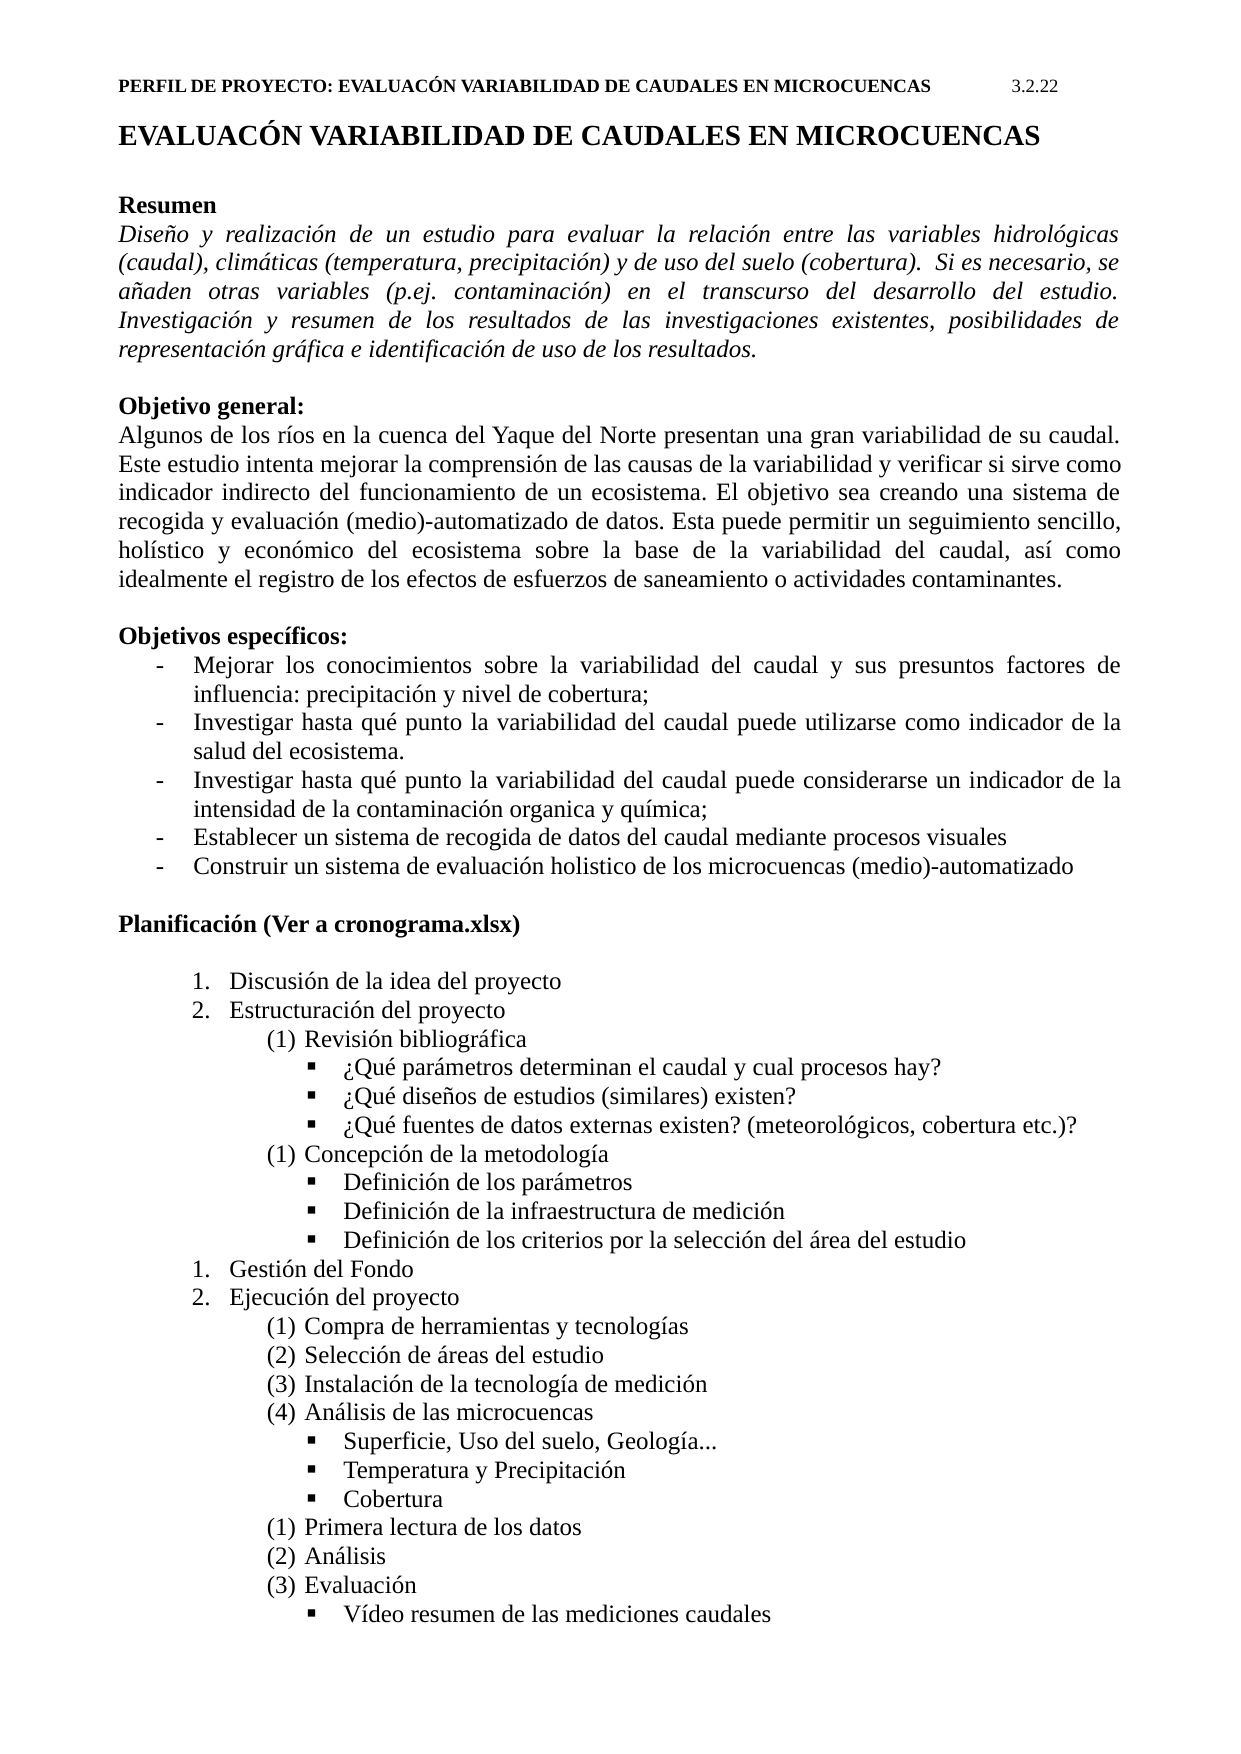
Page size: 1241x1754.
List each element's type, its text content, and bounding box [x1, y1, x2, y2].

list Discusión de la idea del proyecto [192, 966, 1122, 995]
list ¿Qué fuentes de datos externas existen? (meteorológicos, cobertura etc.)? [306, 1110, 1122, 1139]
list Establecer un sistema de recogida de datos del caudal mediante procesos visuales [156, 822, 1122, 851]
list Análisis de las microcuencas [267, 1397, 1122, 1426]
list Instalación de la tecnología de medición [267, 1369, 1122, 1397]
list ¿Qué diseños de estudios (similares) existen? [306, 1081, 1122, 1110]
list Revisión bibliográfica [267, 1024, 1122, 1052]
list Selección de áreas del estudio [267, 1340, 1122, 1369]
list Compra de herramientas y tecnologías [267, 1311, 1122, 1340]
list Superficie, Uso del suelo, Geología... [306, 1426, 1122, 1455]
text Planificación (Ver a cronograma.xlsx) [118, 909, 1122, 937]
list Vídeo resumen de las mediciones caudales [306, 1599, 1122, 1627]
list Evaluación [267, 1570, 1122, 1599]
text EVALUACÓN VARIABILIDAD DE CAUDALES EN MICROCUENCAS [118, 118, 1122, 152]
list Investigar hasta qué punto la variabilidad del caudal puede utilizarse como indicador de la salud del ecosistema. [156, 707, 1122, 765]
text Objetivo general: [118, 391, 1122, 420]
list Mejorar los conocimientos sobre la variabilidad del caudal y sus presuntos factores de influencia: precipitación y nivel de cobertura; [156, 650, 1122, 707]
list Definición de la infraestructura de medición [306, 1196, 1122, 1225]
text Algunos de los ríos en la cuenca del Yaque del Norte presentan una gran variabilidad de su caudal. Este estudio intenta mejorar la comprensión de las causas de la variabilidad y verificar si sirve como indicador indirecto del funcionamiento de un ecosistema. El objetivo sea creando una sistema de recogida y evaluación (medio)-automatizado de datos. Esta puede permitir un seguimiento sencillo, holístico y económico del ecosistema sobre la base de la variabilidad del caudal, así como idealmente el registro de los efectos de esfuerzos de saneamiento o actividades contaminantes. [118, 420, 1122, 592]
list Estructuración del proyecto [192, 995, 1122, 1024]
list Análisis [267, 1541, 1122, 1570]
list Construir un sistema de evaluación holistico de los microcuencas (medio)-automatizado [156, 851, 1122, 880]
list Cobertura [306, 1484, 1122, 1512]
list Gestión del Fondo [192, 1254, 1122, 1282]
list Temperatura y Precipitación [306, 1455, 1122, 1484]
text Resumen [118, 190, 1122, 219]
list ¿Qué parámetros determinan el caudal y cual procesos hay? [306, 1052, 1122, 1081]
list Primera lectura de los datos [267, 1512, 1122, 1541]
list Concepción de la metodología [267, 1139, 1122, 1167]
list Definición de los parámetros [306, 1167, 1122, 1196]
list Definición de los criterios por la selección del área del estudio [306, 1225, 1122, 1254]
list Ejecución del proyecto [192, 1282, 1122, 1311]
list Investigar hasta qué punto la variabilidad del caudal puede considerarse un indicador de la intensidad de la contaminación organica y química; [156, 765, 1122, 822]
text Objetivos específicos: [118, 621, 1122, 650]
text Diseño y realización de un estudio para evaluar la relación entre las variables hidrológicas (caudal), climáticas (temperatura, precipitación) y de uso del suelo (cobertura). Si es necesario, se añaden otras variables (p.ej. contaminación) en el transcurso del desarrollo del estudio. Investigación y resumen de los resultados de las investigaciones existentes, posibilidades de representación gráfica e identificación de uso de los resultados. [118, 219, 1122, 362]
